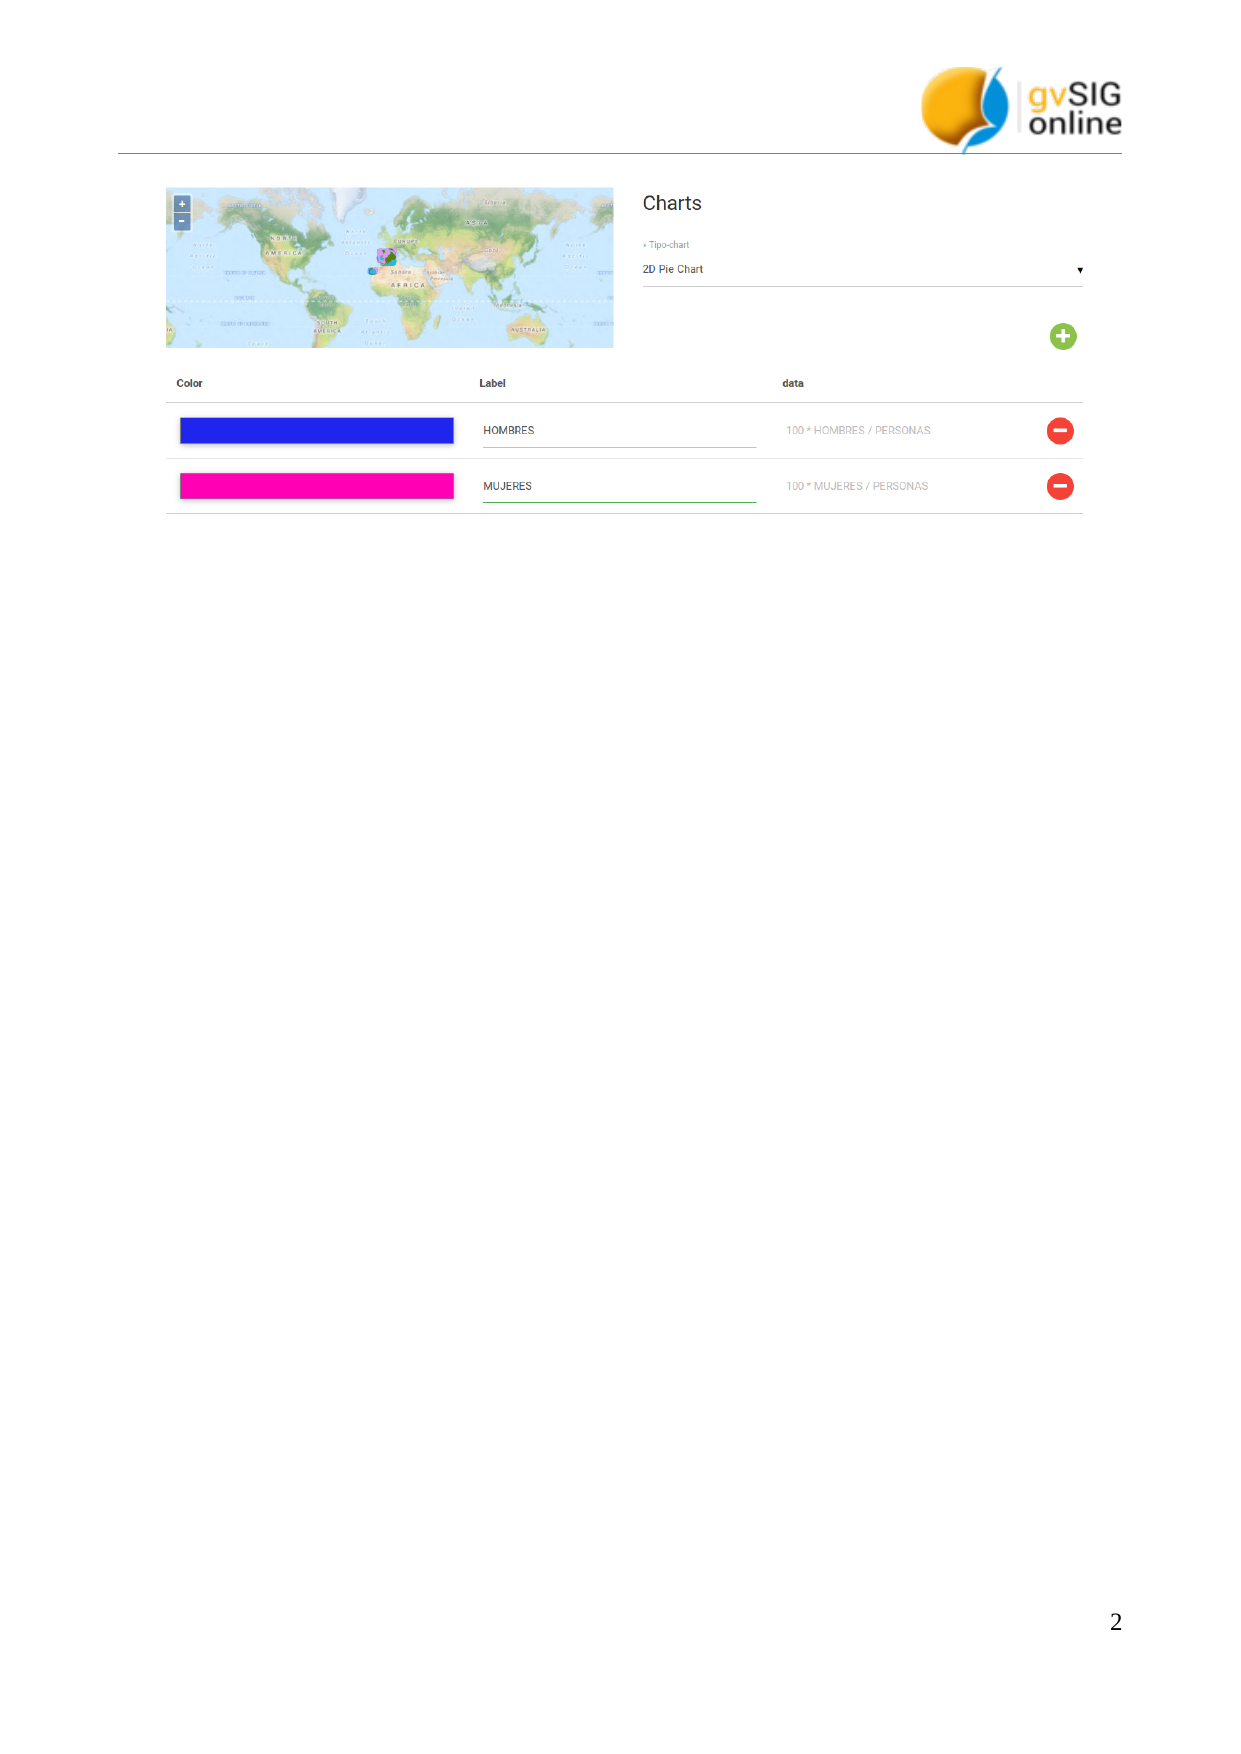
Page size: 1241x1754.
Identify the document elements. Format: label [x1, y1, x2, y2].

picture [921, 67, 1122, 155]
picture [118, 182, 1123, 525]
